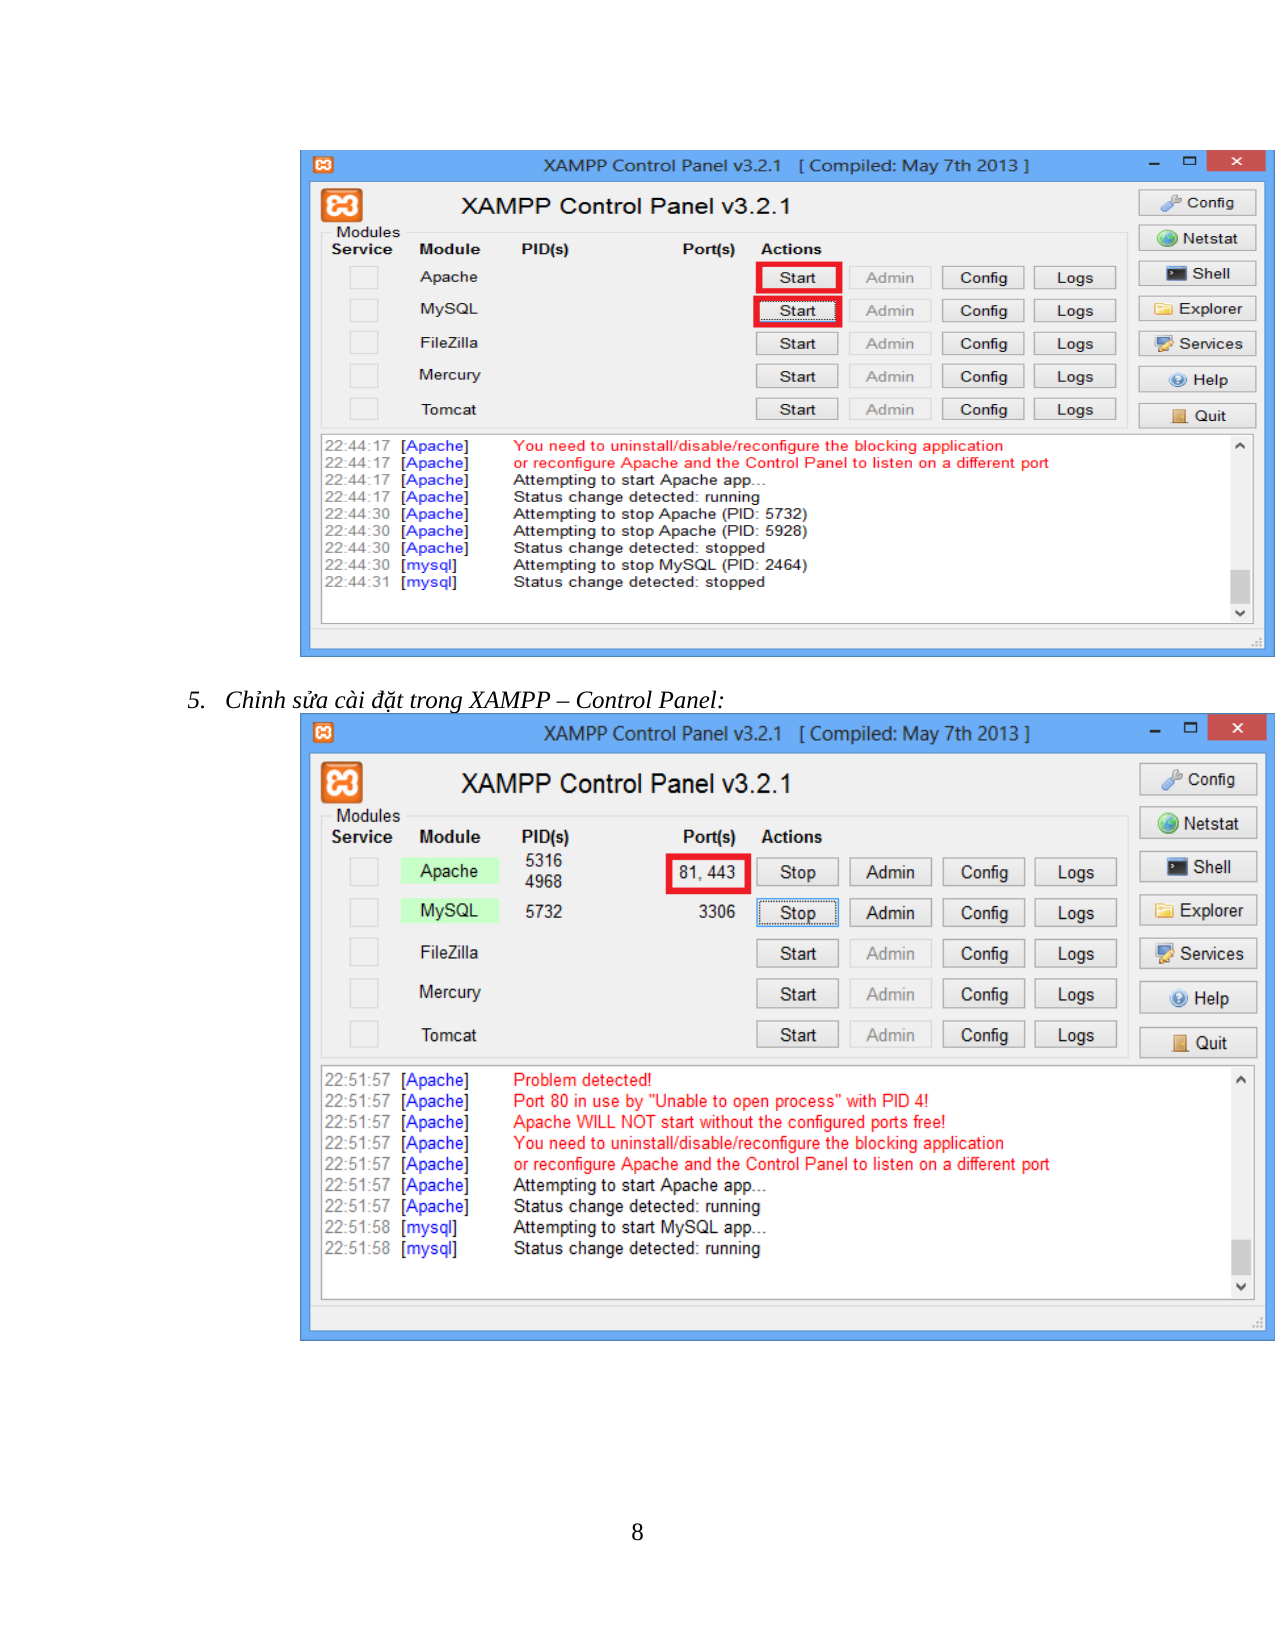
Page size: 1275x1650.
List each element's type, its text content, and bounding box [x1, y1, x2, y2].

list Chỉnh sửa cài đặt trong XAMPP – Control Panel: [187, 685, 1125, 714]
picture [300, 150, 1275, 657]
picture [300, 713, 1275, 1341]
